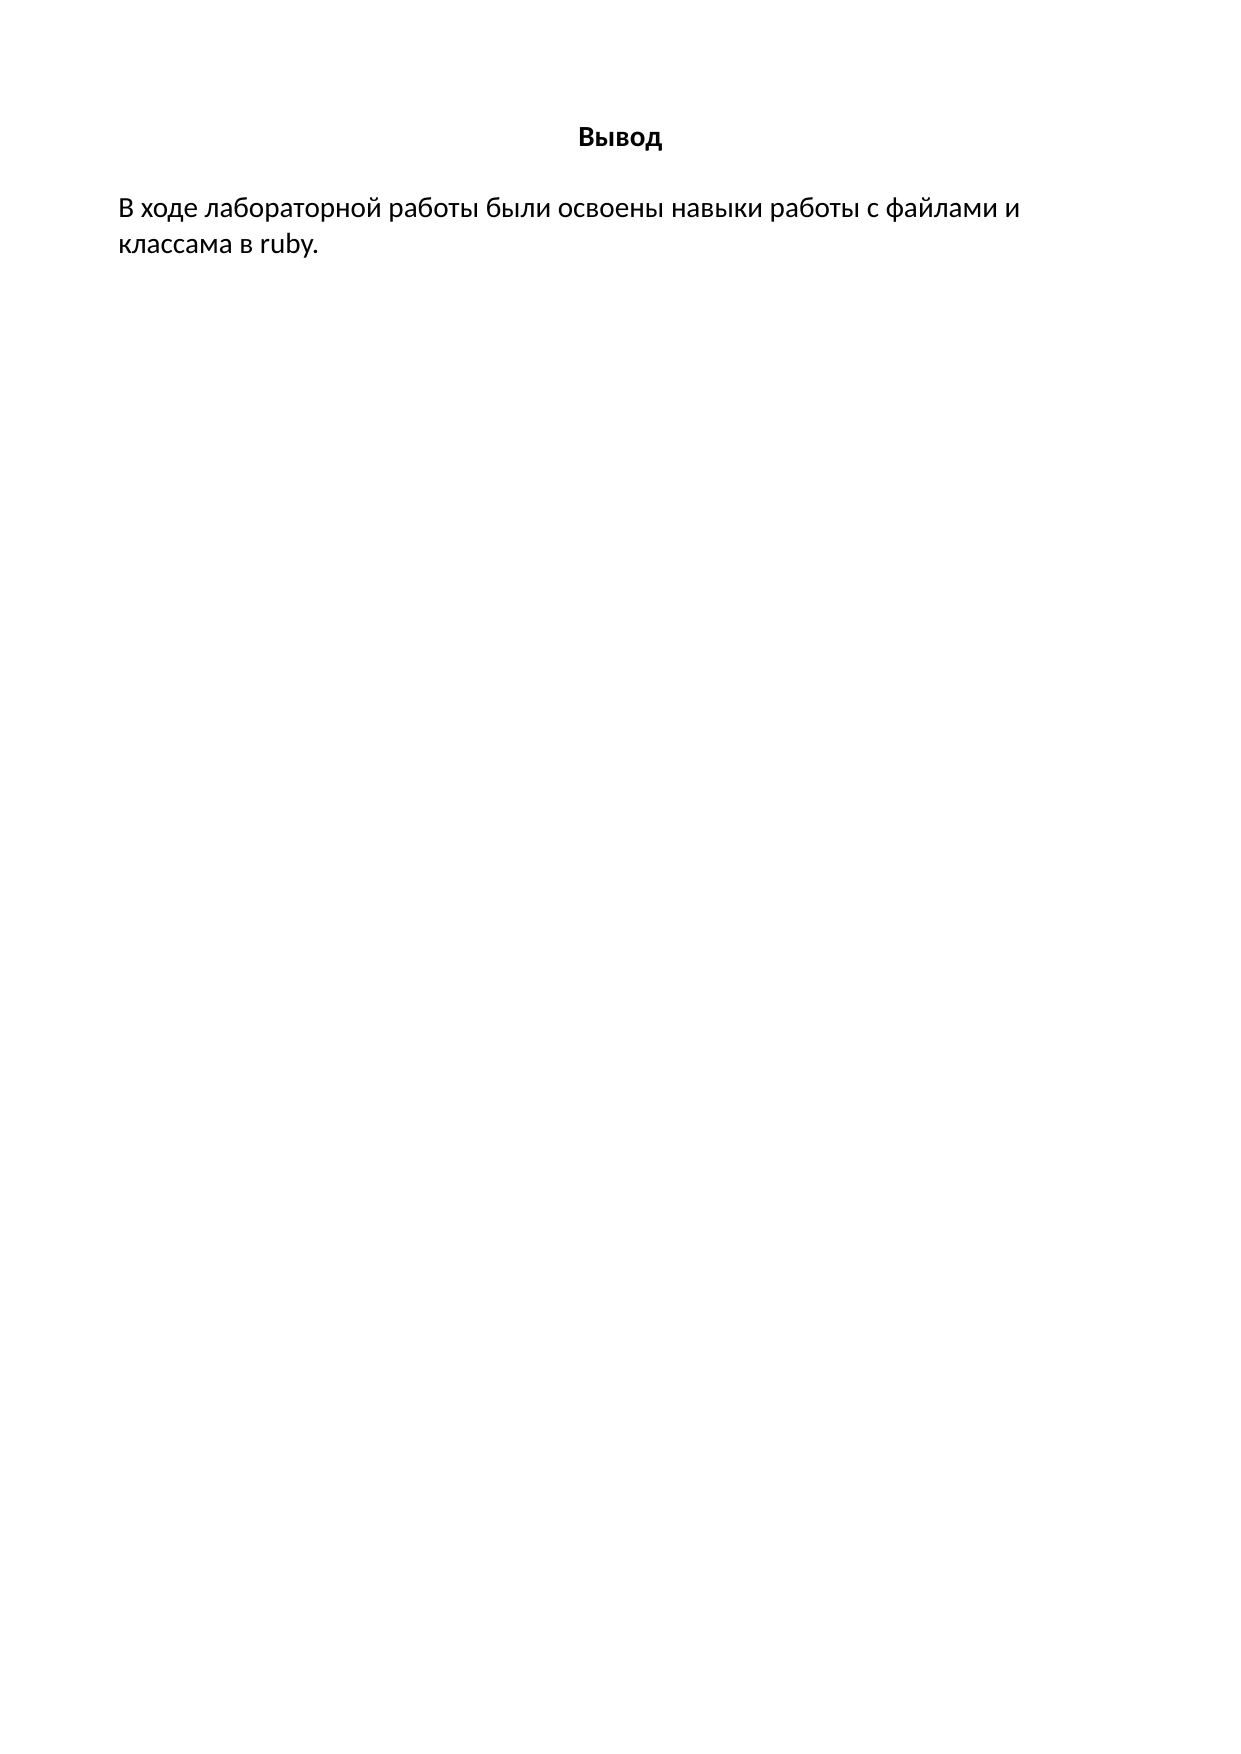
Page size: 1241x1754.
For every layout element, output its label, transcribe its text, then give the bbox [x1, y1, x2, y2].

text В ходе лабораторной работы были освоены навыки работы с файлами и классама в ruby. [118, 189, 1122, 261]
text Вывод [118, 118, 1122, 154]
